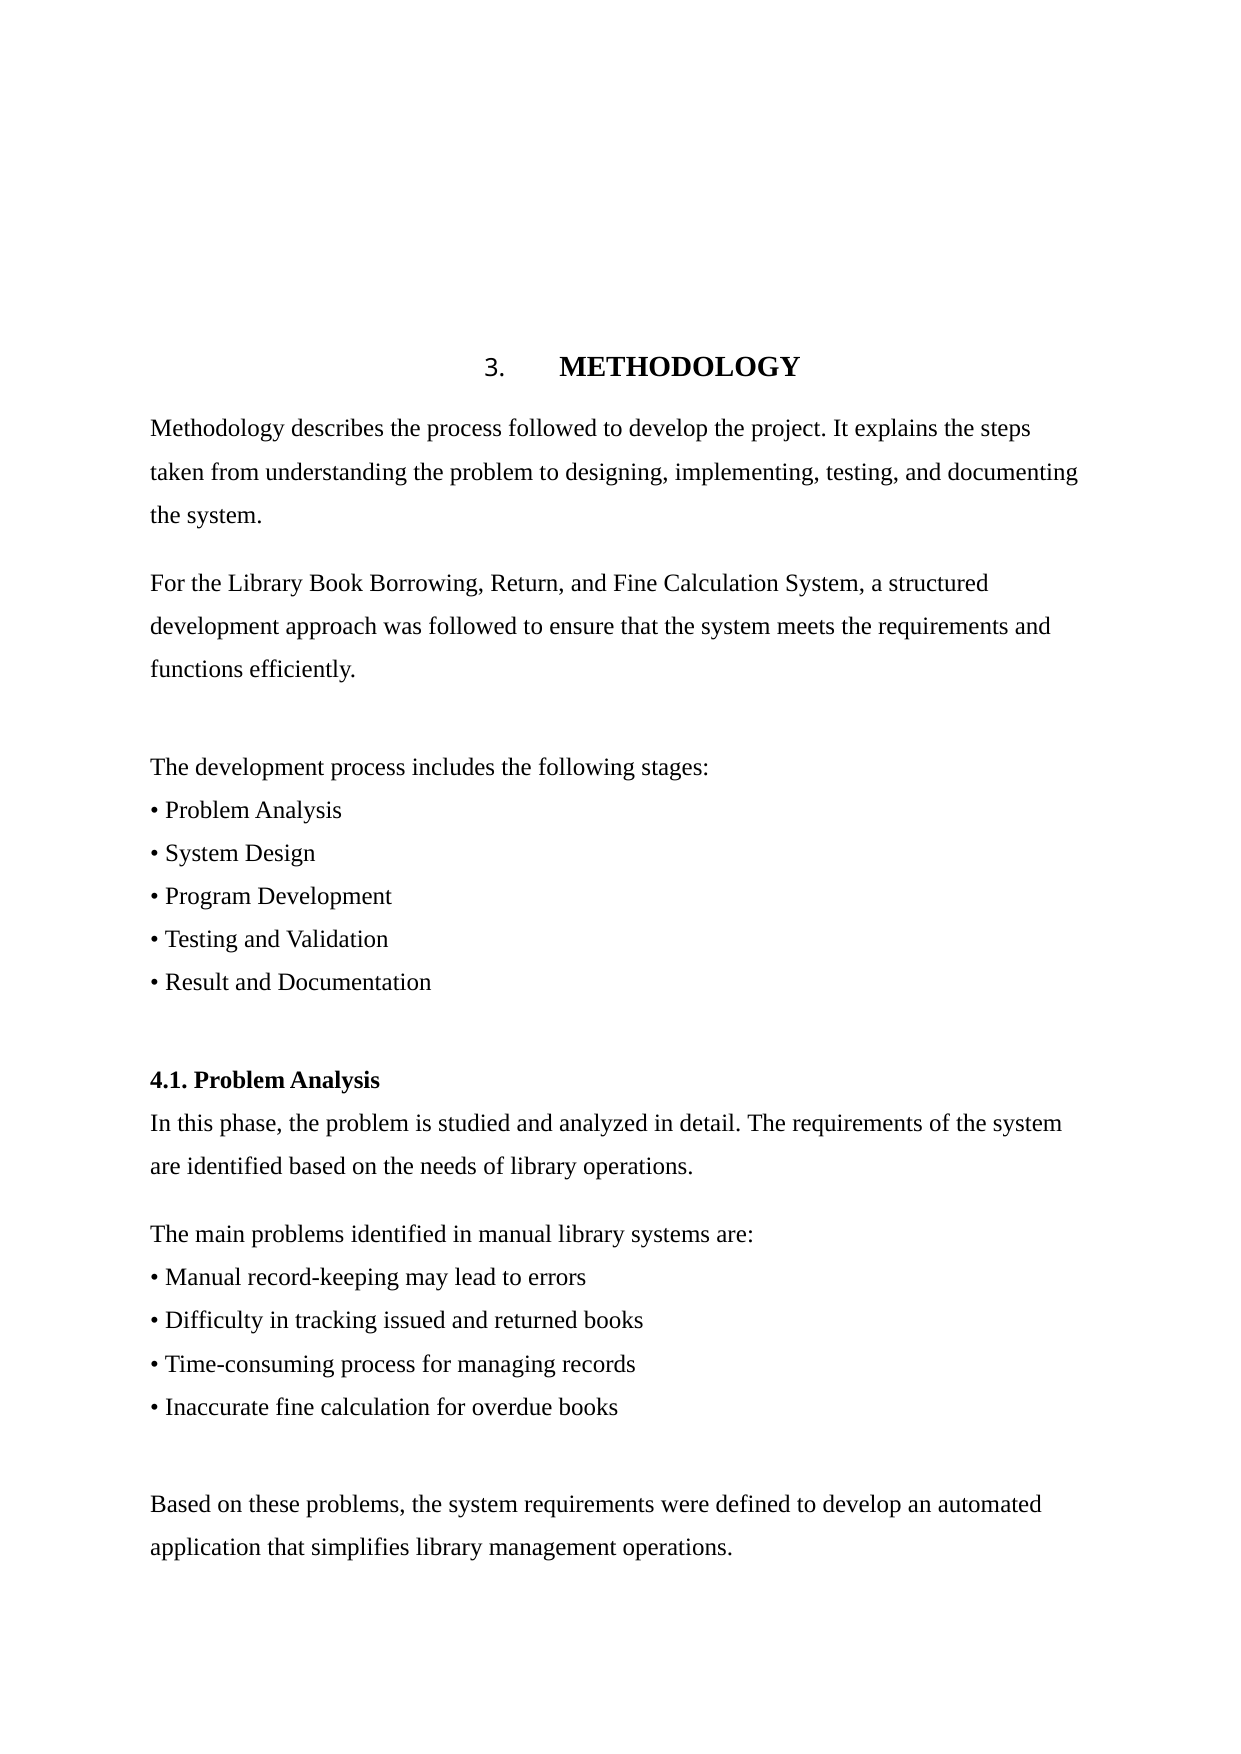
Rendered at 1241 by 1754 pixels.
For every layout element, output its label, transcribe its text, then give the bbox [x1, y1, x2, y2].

text The main problems identified in manual library systems are: • Manual record-keeping may lead to errors • Difficulty in tracking issued and returned books • Time-consuming process for managing records • Inaccurate fine calculation for overdue books [150, 1219, 1090, 1421]
text Methodology describes the process followed to develop the project. It explains the steps taken from understanding the problem to designing, implementing, testing, and documenting the system. [150, 413, 1090, 528]
text For the Library Book Borrowing, Return, and Fine Calculation System, a structured development approach was followed to ensure that the system meets the requirements and functions efficiently. [150, 568, 1090, 683]
text The development process includes the following stages: • Problem Analysis • System Design • Program Development • Testing and Validation • Result and Documentation [150, 752, 1090, 996]
list METHODOLOGY [194, 349, 1090, 383]
text 4.1. Problem Analysis In this phase, the problem is studied and analyzed in detail. The requirements of the system are identified based on the needs of library operations. [150, 1065, 1090, 1180]
text Based on these problems, the system requirements were defined to develop an automated application that simplifies library management operations. [150, 1489, 1090, 1561]
